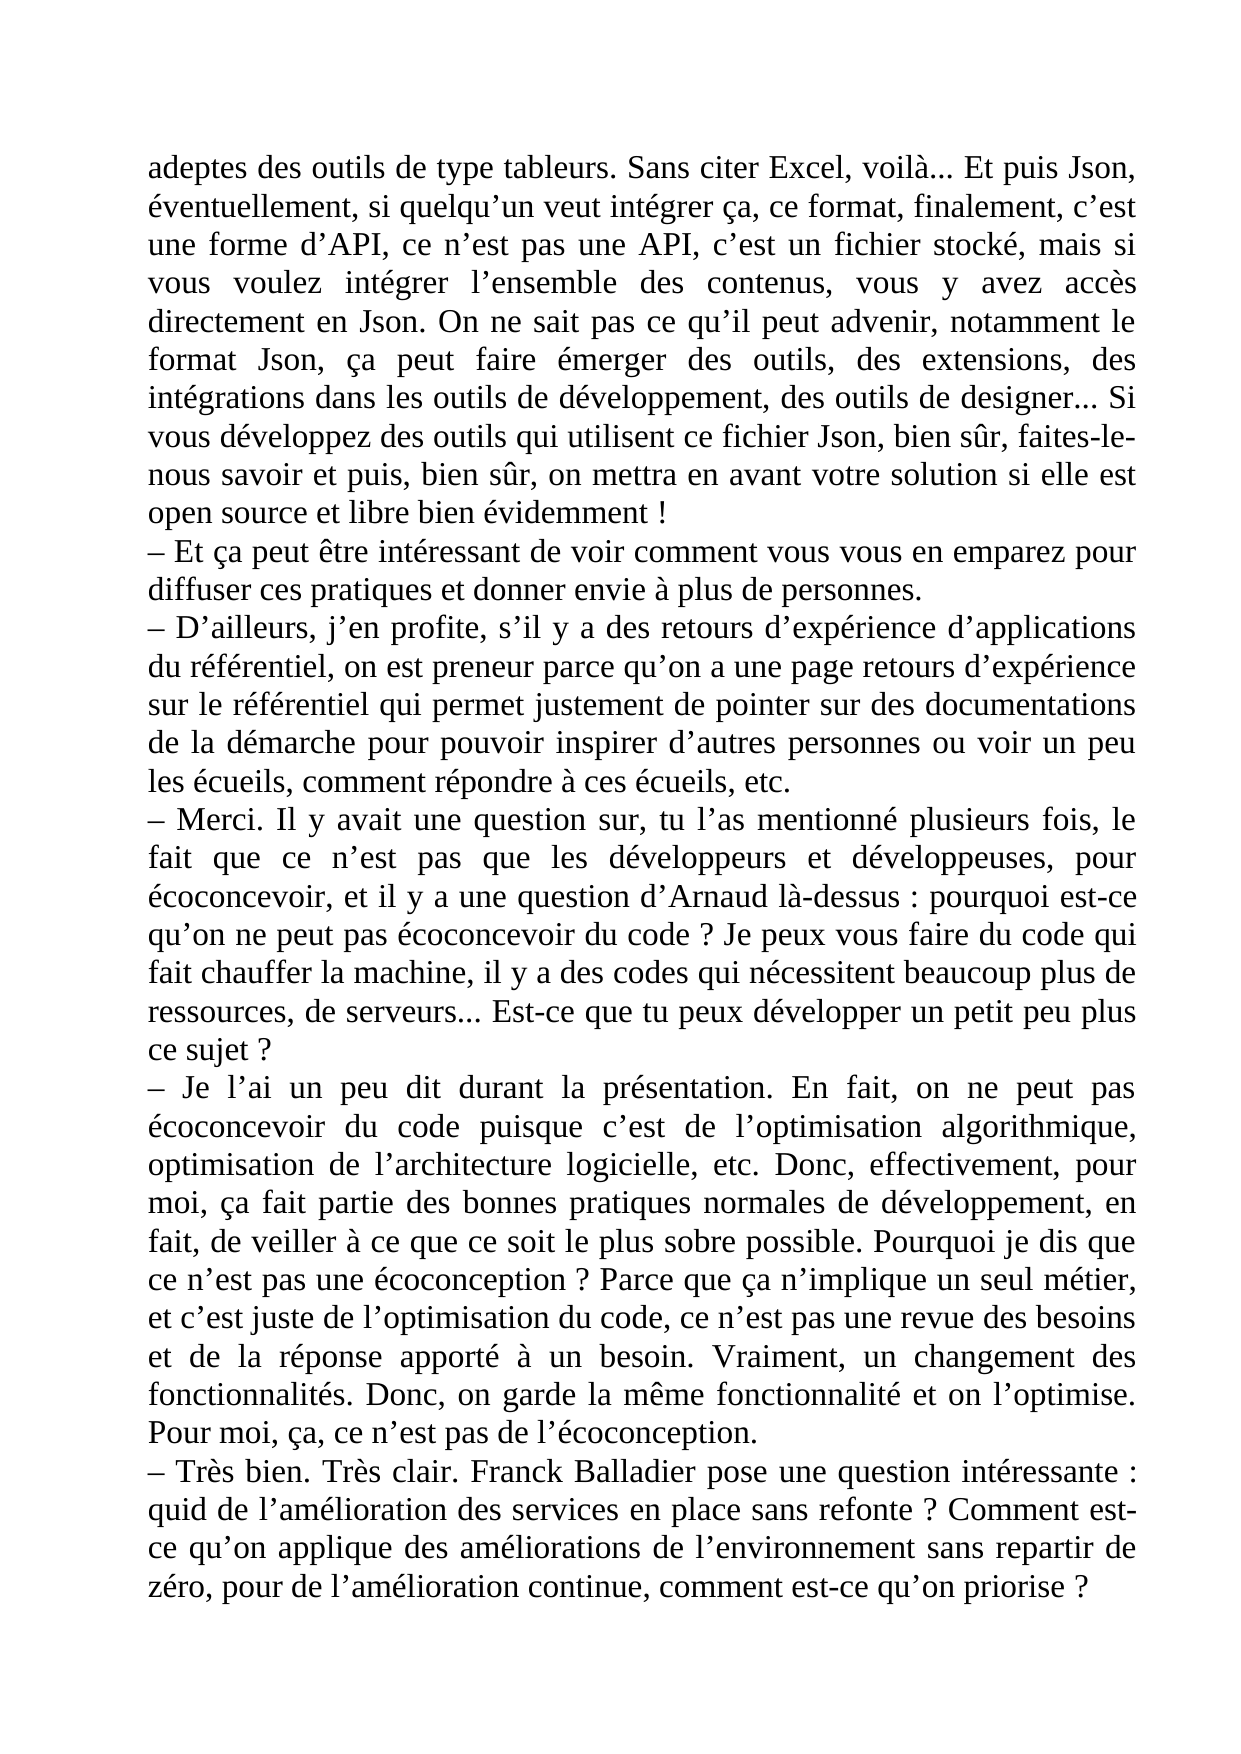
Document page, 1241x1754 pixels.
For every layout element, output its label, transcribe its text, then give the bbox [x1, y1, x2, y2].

text – D’ailleurs, j’en profite, s’il y a des retours d’expérience d’applications du référentiel, on est preneur parce qu’on a une page retours d’expérience sur le référentiel qui permet justement de pointer sur des documentations de la démarche pour pouvoir inspirer d’autres personnes ou voir un peu les écueils, comment répondre à ces écueils, etc. [148, 608, 1137, 799]
text adeptes des outils de type tableurs. Sans citer Excel, voilà... Et puis Json, éventuellement, si quelqu’un veut intégrer ça, ce format, finalement, c’est une forme d’API, ce n’est pas une API, c’est un fichier stocké, mais si vous voulez intégrer l’ensemble des contenus, vous y avez accès directement en Json. On ne sait pas ce qu’il peut advenir, notamment le format Json, ça peut faire émerger des outils, des extensions, des intégrations dans les outils de développement, des outils de designer... Si vous développez des outils qui utilisent ce fichier Json, bien sûr, faites-le-nous savoir et puis, bien sûr, on mettra en avant votre solution si elle est open source et libre bien évidemment ! [148, 148, 1137, 531]
text – Je l’ai un peu dit durant la présentation. En fait, on ne peut pas écoconcevoir du code puisque c’est de l’optimisation algorithmique, optimisation de l’architecture logicielle, etc. Donc, effectivement, pour moi, ça fait partie des bonnes pratiques normales de développement, en fait, de veiller à ce que ce soit le plus sobre possible. Pourquoi je dis que ce n’est pas une écoconception ? Parce que ça n’implique un seul métier, et c’est juste de l’optimisation du code, ce n’est pas une revue des besoins et de la réponse apporté à un besoin. Vraiment, un changement des fonctionnalités. Donc, on garde la même fonctionnalité et on l’optimise. Pour moi, ça, ce n’est pas de l’écoconception. [148, 1068, 1137, 1451]
text – Et ça peut être intéressant de voir comment vous vous en emparez pour diffuser ces pratiques et donner envie à plus de personnes. [148, 531, 1137, 608]
text – Merci. Il y avait une question sur, tu l’as mentionné plusieurs fois, le fait que ce n’est pas que les développeurs et développeuses, pour écoconcevoir, et il y a une question d’Arnaud là-dessus : pourquoi est-ce qu’on ne peut pas écoconcevoir du code ? Je peux vous faire du code qui fait chauffer la machine, il y a des codes qui nécessitent beaucoup plus de ressources, de serveurs... Est-ce que tu peux développer un petit peu plus ce sujet ? [148, 799, 1137, 1068]
text – Très bien. Très clair. Franck Balladier pose une question intéressante : quid de l’amélioration des services en place sans refonte ? Comment est-ce qu’on applique des améliorations de l’environnement sans repartir de zéro, pour de l’amélioration continue, comment est-ce qu’on priorise ? [148, 1451, 1137, 1604]
